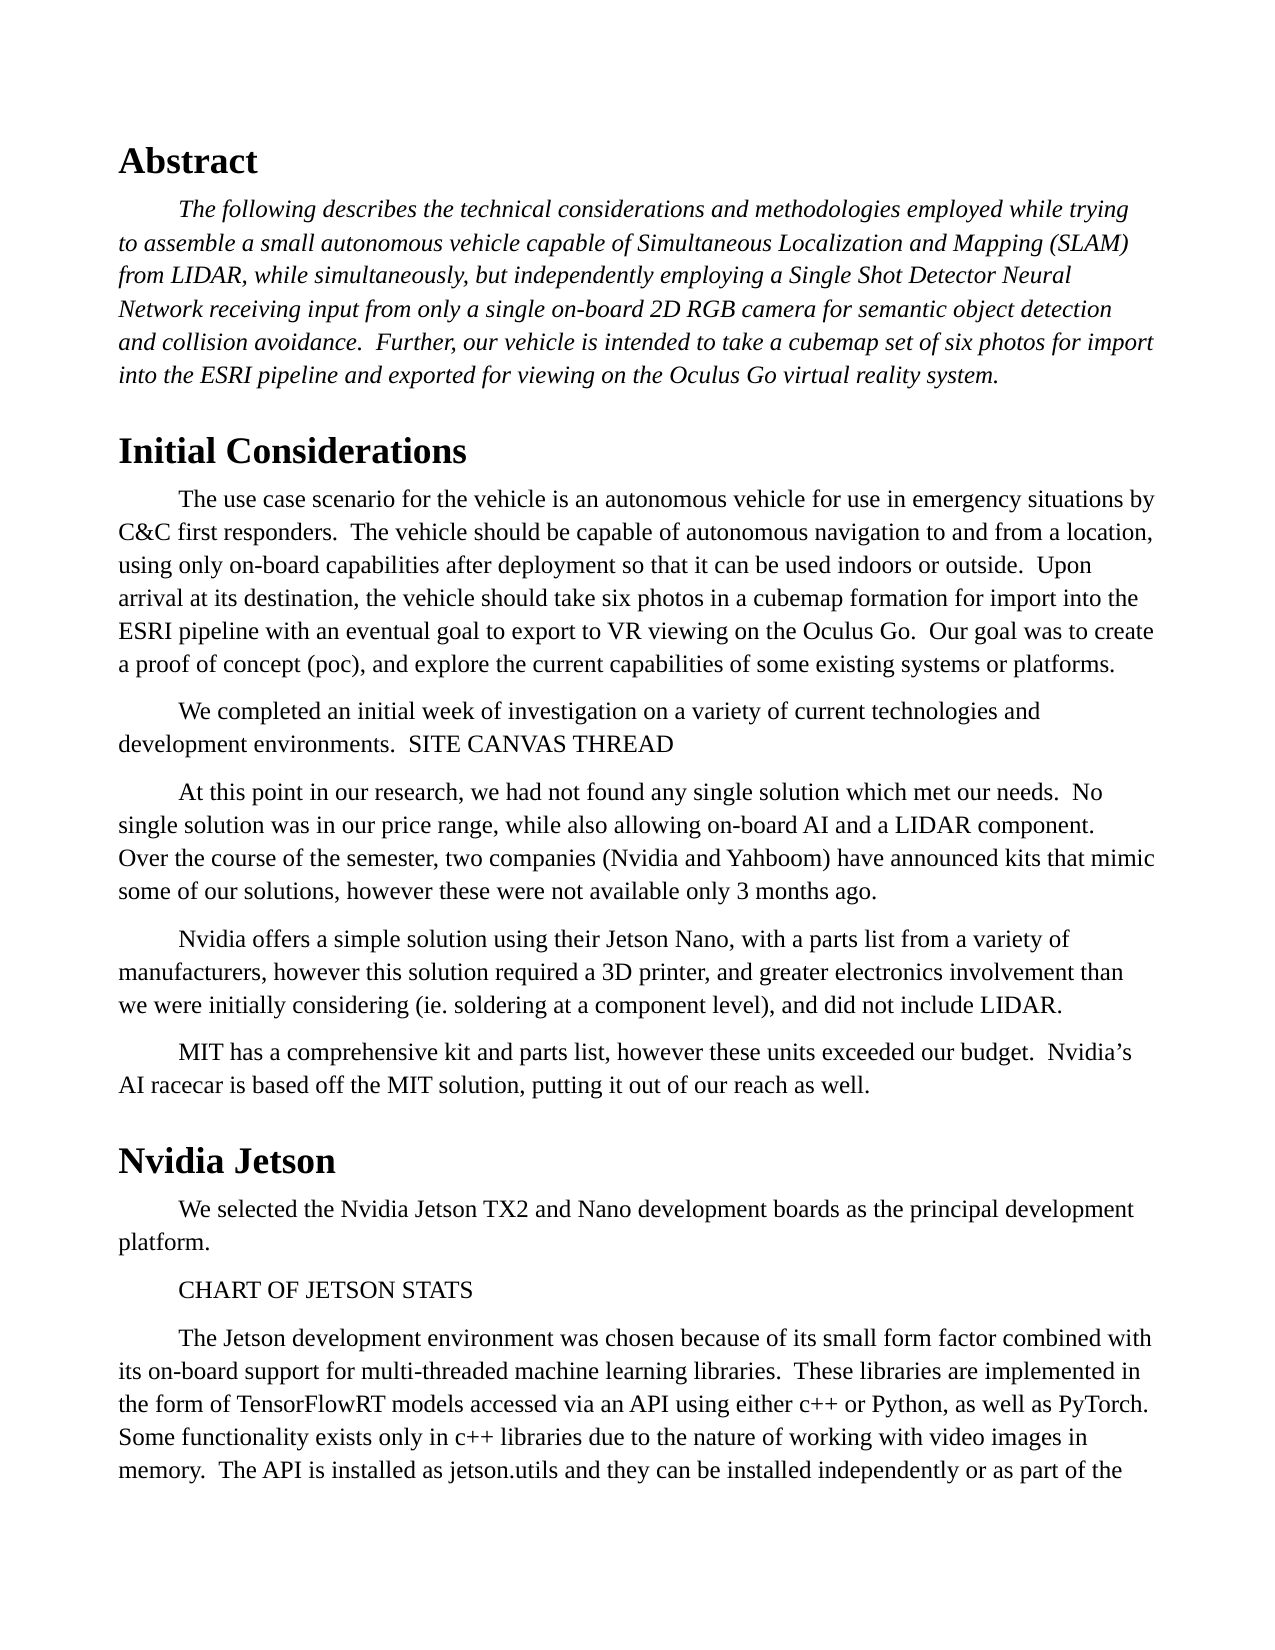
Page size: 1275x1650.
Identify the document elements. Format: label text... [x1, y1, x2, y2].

subtitle Initial Considerations [118, 428, 1157, 471]
text The following describes the technical considerations and methodologies employed while trying to assemble a small autonomous vehicle capable of Simultaneous Localization and Mapping (SLAM) from LIDAR, while simultaneously, but independently employing a Single Shot Detector Neural Network receiving input from only a single on-board 2D RGB camera for semantic object detection and collision avoidance. Further, our vehicle is intended to take a cubemap set of six photos for import into the ESRI pipeline and exported for viewing on the Oculus Go virtual reality system. [118, 194, 1157, 388]
subtitle Nvidia Jetson [118, 1139, 1157, 1182]
text Nvidia offers a simple solution using their Jetson Nano, with a parts list from a variety of manufacturers, however this solution required a 3D printer, and greater electronics involvement than we were initially considering (ie. soldering at a component level), and did not include LIDAR. [118, 924, 1157, 1018]
text The Jetson development environment was chosen because of its small form factor combined with its on-board support for multi-threaded machine learning libraries. These libraries are implemented in the form of TensorFlowRT models accessed via an API using either c++ or Python, as well as PyTorch. Some functionality exists only in c++ libraries due to the nature of working with video images in memory. The API is installed as jetson.utils and they can be installed independently or as part of the [118, 1323, 1157, 1483]
text We completed an initial week of investigation on a variety of current technologies and development environments. SITE CANVAS THREAD [118, 696, 1157, 758]
text At this point in our research, we had not found any single solution which met our needs. No single solution was in our price range, while also allowing on-board AI and a LIDAR component. Over the course of the semester, two companies (Nvidia and Yahboom) have announced kits that mimic some of our solutions, however these were not available only 3 months ago. [118, 777, 1157, 905]
text We selected the Nvidia Jetson TX2 and Nano development boards as the principal development platform. [118, 1194, 1157, 1256]
text The use case scenario for the vehicle is an autonomous vehicle for use in emergency situations by C&C first responders. The vehicle should be capable of autonomous navigation to and from a location, using only on-board capabilities after deployment so that it can be used indoors or outside. Upon arrival at its destination, the vehicle should take six photos in a cubemap formation for import into the ESRI pipeline with an eventual goal to export to VR viewing on the Oculus Go. Our goal was to create a proof of concept (poc), and explore the current capabilities of some existing systems or platforms. [118, 484, 1157, 678]
subtitle Abstract [118, 139, 1157, 182]
text MIT has a comprehensive kit and parts list, however these units exceeded our budget. Nvidia’s AI racecar is based off the MIT solution, putting it out of our reach as well. [118, 1037, 1157, 1099]
text CHART OF JETSON STATS [118, 1275, 1157, 1304]
